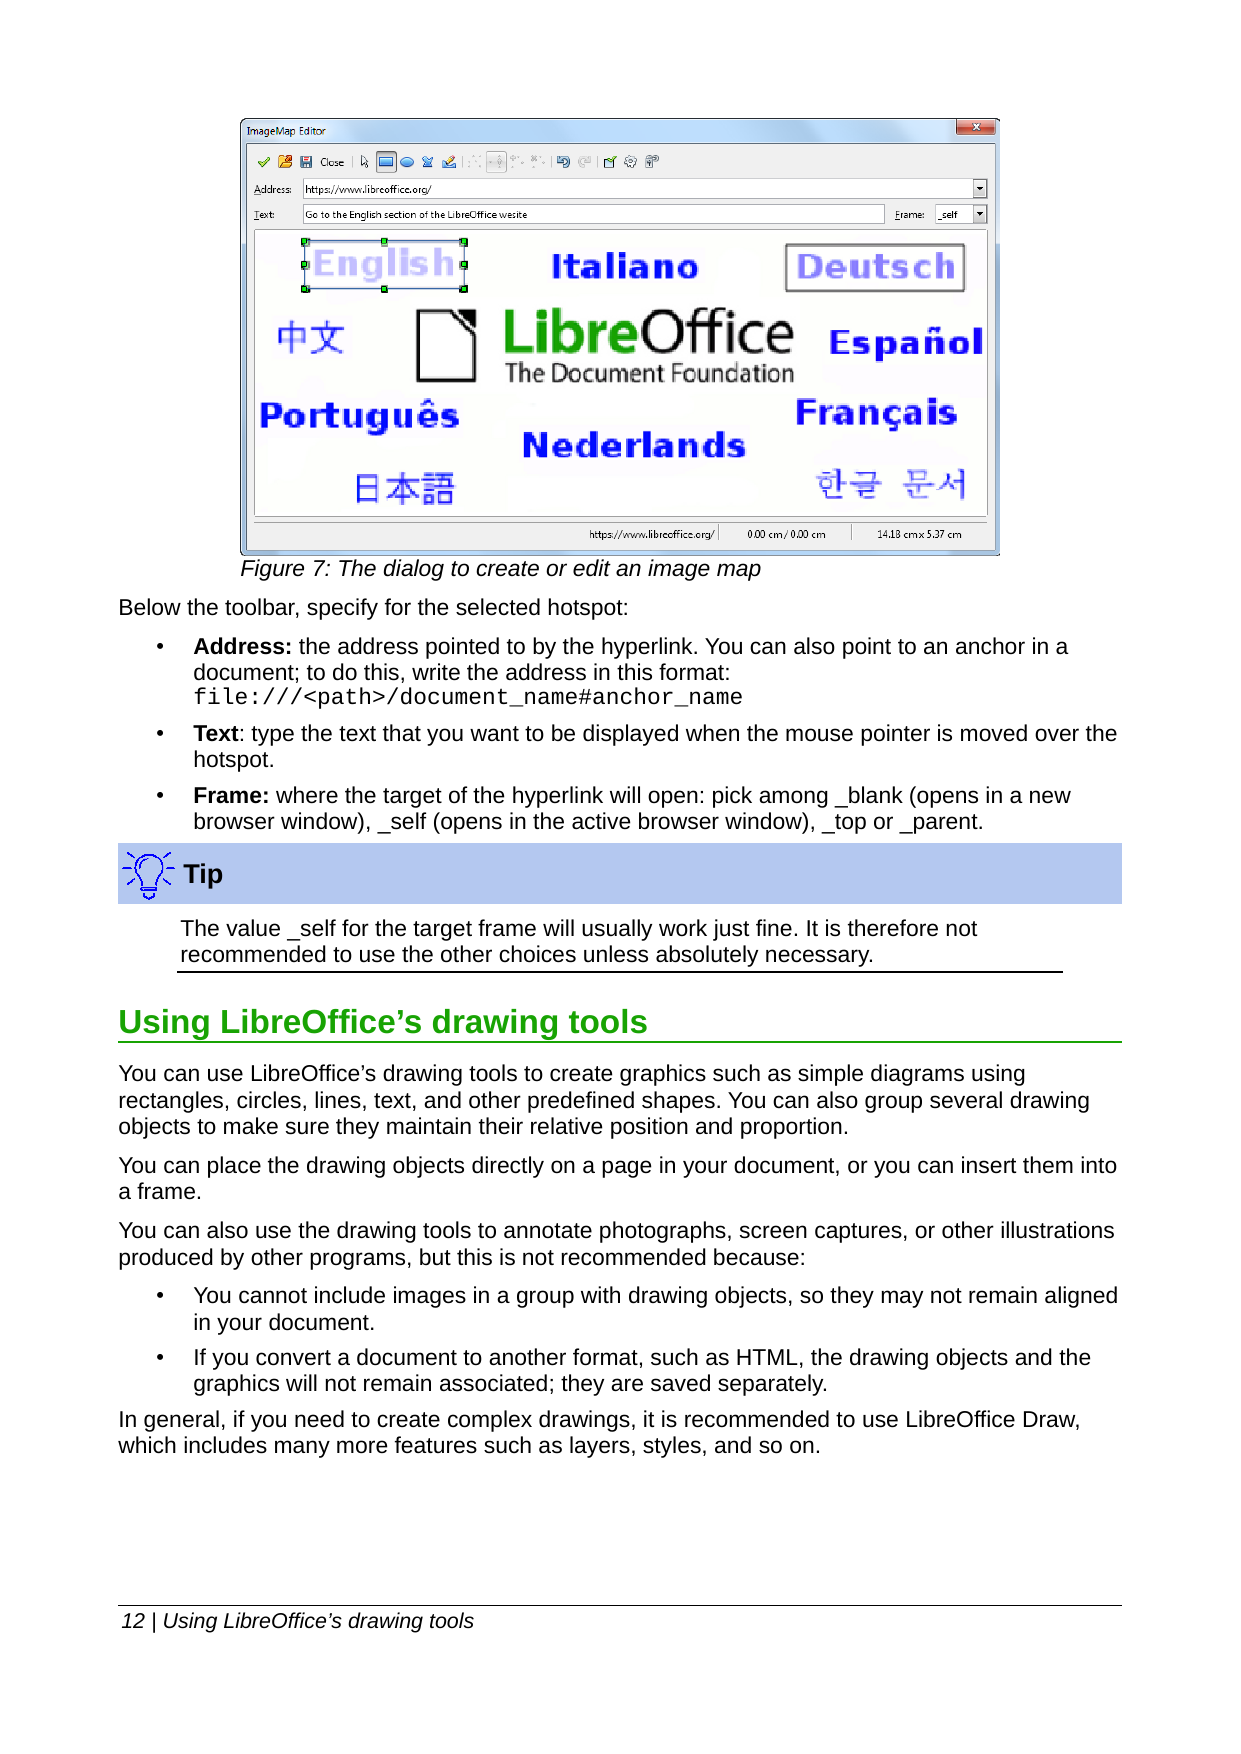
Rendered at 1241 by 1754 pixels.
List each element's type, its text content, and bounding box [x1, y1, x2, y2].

subtitle Tip [118, 843, 1122, 904]
picture [240, 118, 1000, 556]
text The value _self for the target frame will usually work just fine. It is therefore not recommended to use the other choices unless absolutely necessary. [177, 912, 1063, 971]
list Text: type the text that you want to be displayed when the mouse pointer is moved over the hotspot. [156, 720, 1122, 773]
subtitle Using LibreOffice’s drawing tools [118, 1002, 1122, 1041]
picture [119, 844, 179, 904]
list Address: the address pointed to by the hyperlink. You can also point to an anchor in a document; to do this, write the address in this format: file:///<path>/document_name#anchor_name [156, 633, 1122, 711]
list Below the toolbar, specify for the selected hotspot: [118, 594, 1122, 620]
list Frame: where the target of the hyperlink will open: pick among _blank (opens in a new browser window), _self (opens in the active browser window), _top or _parent. [156, 782, 1122, 834]
list If you convert a document to another format, such as HTML, the drawing objects and the graphics will not remain associated; they are saved separately. [156, 1344, 1122, 1397]
list You cannot include images in a group with drawing objects, so they may not remain aligned in your document. [156, 1282, 1122, 1335]
list You can also use the drawing tools to annotate photographs, screen captures, or other illustrations produced by other programs, but this is not recommended because: [118, 1217, 1122, 1270]
text In general, if you need to create complex drawings, it is recommended to use LibreOffice Draw, which includes many more features such as layers, styles, and so on. [118, 1406, 1122, 1458]
text You can place the drawing objects directly on a page in your document, or you can insert them into a frame. [118, 1152, 1122, 1205]
text Figure 7: The dialog to create or edit an image map [240, 556, 1000, 582]
text You can use LibreOffice’s drawing tools to create graphics such as simple diagrams using rectangles, circles, lines, text, and other predefined shapes. You can also group several drawing objects to make sure they maintain their relative position and proportion. [118, 1060, 1122, 1139]
